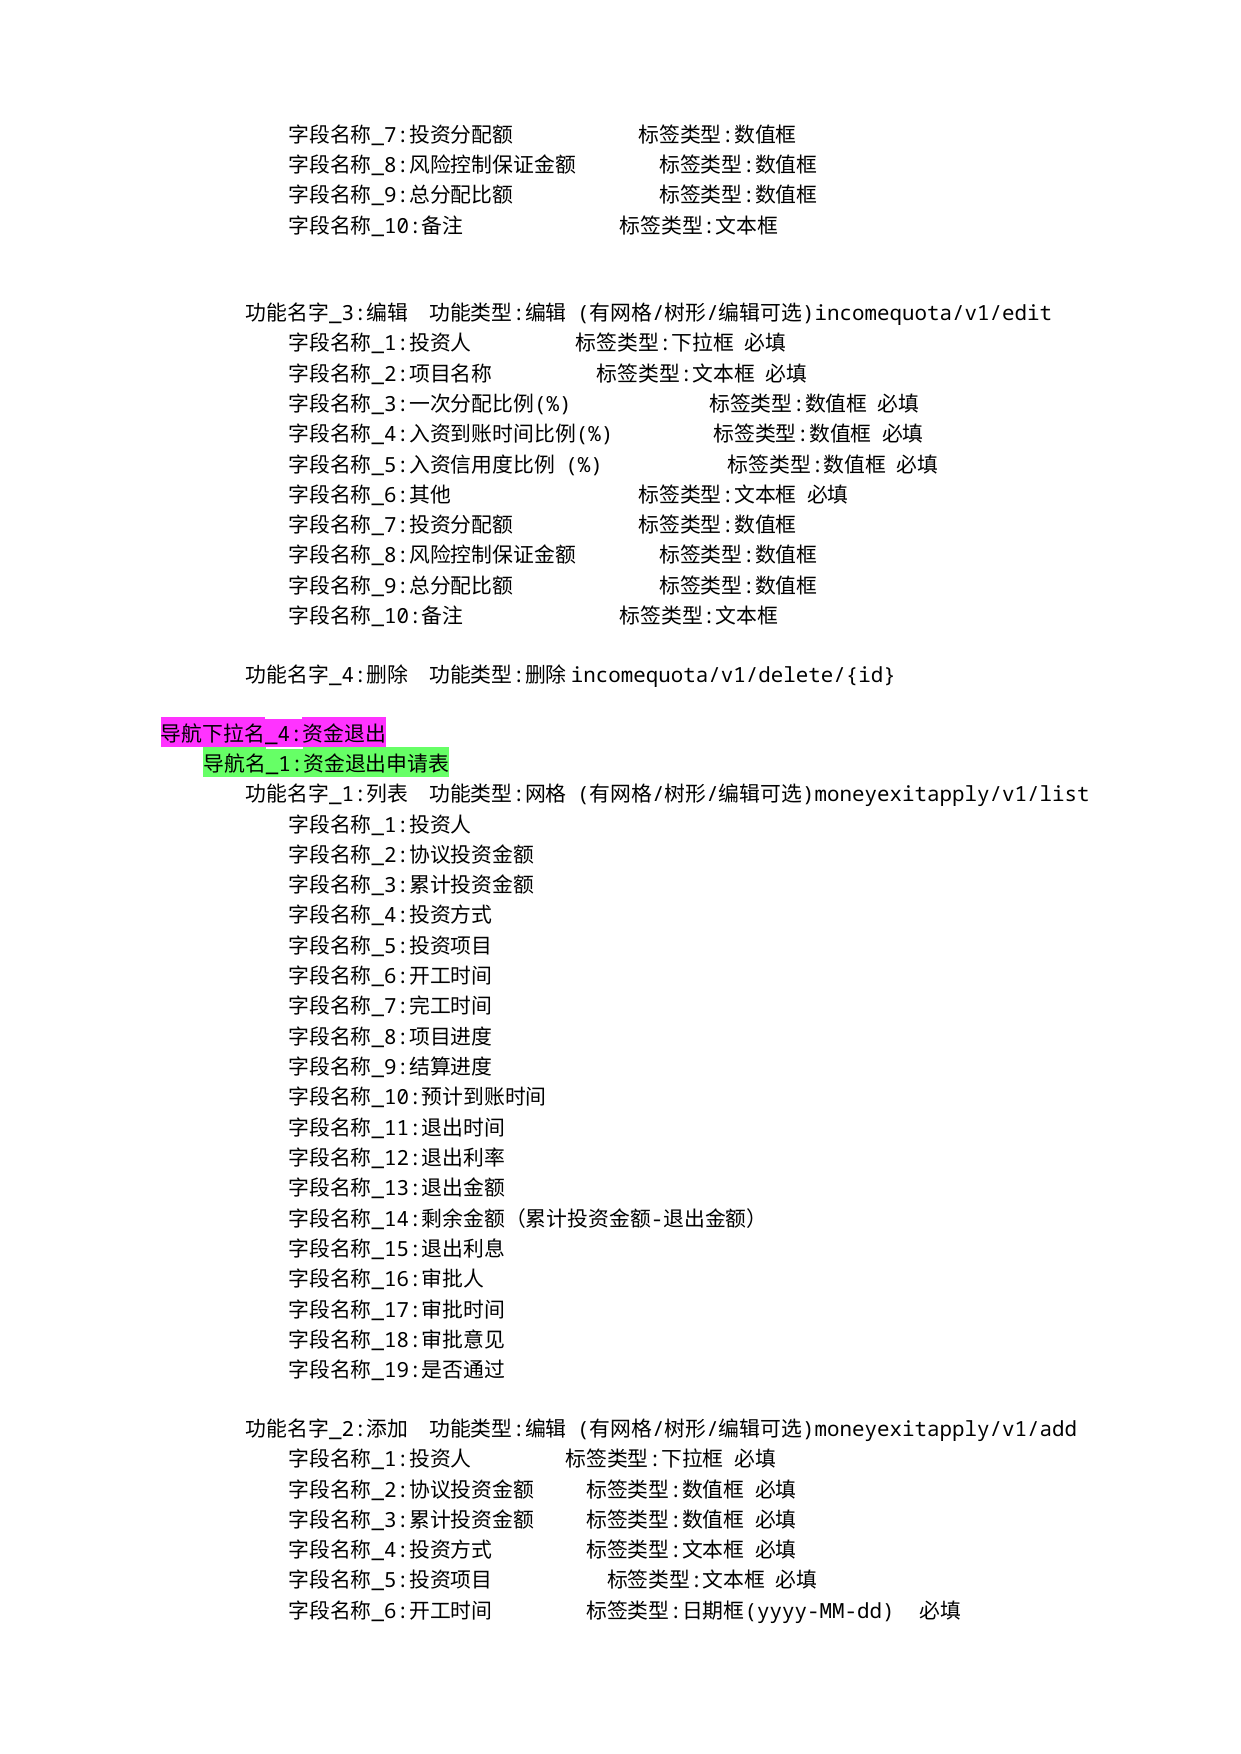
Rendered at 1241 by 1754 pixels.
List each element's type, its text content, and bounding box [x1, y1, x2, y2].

text 字段名称_18:审批意见 [118, 1323, 1122, 1353]
text 字段名称_6:开工时间 [118, 959, 1122, 990]
text 功能名字_3:编辑 功能类型:编辑 (有网格/树形/编辑可选)incomequota/v1/edit [118, 296, 1122, 327]
text 字段名称_6:开工时间 标签类型:日期框(yyyy-MM-dd) 必填 [118, 1594, 1122, 1624]
text 字段名称_14:剩余金额（累计投资金额-退出金额） [118, 1202, 1122, 1232]
text 字段名称_8:风险控制保证金额 标签类型:数值框 [118, 539, 1122, 569]
text 字段名称_7:完工时间 [118, 990, 1122, 1020]
text 字段名称_5:入资信用度比例 (%) 标签类型:数值框 必填 [118, 448, 1122, 478]
text 字段名称_17:审批时间 [118, 1293, 1122, 1323]
text 字段名称_1:投资人 标签类型:下拉框 必填 [118, 1442, 1122, 1473]
text 字段名称_3:累计投资金额 [118, 868, 1122, 899]
text 字段名称_1:投资人 标签类型:下拉框 必填 [118, 327, 1122, 357]
text 字段名称_2:协议投资金额 标签类型:数值框 必填 [118, 1473, 1122, 1503]
text 功能名字_2:添加 功能类型:编辑 (有网格/树形/编辑可选)moneyexitapply/v1/add [118, 1412, 1122, 1442]
text 字段名称_7:投资分配额 标签类型:数值框 [118, 508, 1122, 539]
text 字段名称_10:备注 标签类型:文本框 [118, 209, 1122, 239]
text 字段名称_2:协议投资金额 [118, 838, 1122, 868]
text 字段名称_3:累计投资金额 标签类型:数值框 必填 [118, 1503, 1122, 1533]
text 导航名_1:资金退出申请表 [118, 747, 1122, 777]
text 字段名称_11:退出时间 [118, 1111, 1122, 1141]
text 字段名称_3:一次分配比例(%) 标签类型:数值框 必填 [118, 387, 1122, 417]
text 字段名称_9:总分配比额 标签类型:数值框 [118, 179, 1122, 209]
text 功能名字_1:列表 功能类型:网格 (有网格/树形/编辑可选)moneyexitapply/v1/list [118, 777, 1122, 808]
text 字段名称_13:退出金额 [118, 1172, 1122, 1202]
text 字段名称_4:投资方式 标签类型:文本框 必填 [118, 1533, 1122, 1564]
text 字段名称_10:预计到账时间 [118, 1081, 1122, 1111]
text 字段名称_16:审批人 [118, 1262, 1122, 1293]
text 字段名称_5:投资项目 标签类型:文本框 必填 [118, 1564, 1122, 1594]
text 字段名称_8:风险控制保证金额 标签类型:数值框 [118, 148, 1122, 179]
text 字段名称_15:退出利息 [118, 1232, 1122, 1262]
text 字段名称_1:投资人 [118, 808, 1122, 838]
text 字段名称_4:入资到账时间比例(%) 标签类型:数值框 必填 [118, 417, 1122, 448]
text 字段名称_19:是否通过 [118, 1353, 1122, 1384]
text 字段名称_2:项目名称 标签类型:文本框 必填 [118, 357, 1122, 387]
text 功能名字_4:删除 功能类型:删除incomequota/v1/delete/{id} [118, 658, 1122, 688]
text 字段名称_8:项目进度 [118, 1020, 1122, 1050]
text 字段名称_4:投资方式 [118, 899, 1122, 929]
text 字段名称_9:结算进度 [118, 1050, 1122, 1081]
text 字段名称_9:总分配比额 标签类型:数值框 [118, 569, 1122, 599]
text 字段名称_6:其他 标签类型:文本框 必填 [118, 478, 1122, 508]
text 字段名称_12:退出利率 [118, 1141, 1122, 1172]
text 字段名称_7:投资分配额 标签类型:数值框 [118, 118, 1122, 148]
text 字段名称_5:投资项目 [118, 929, 1122, 959]
text 字段名称_10:备注 标签类型:文本框 [118, 599, 1122, 630]
text 导航下拉名_4:资金退出 [118, 717, 1122, 747]
